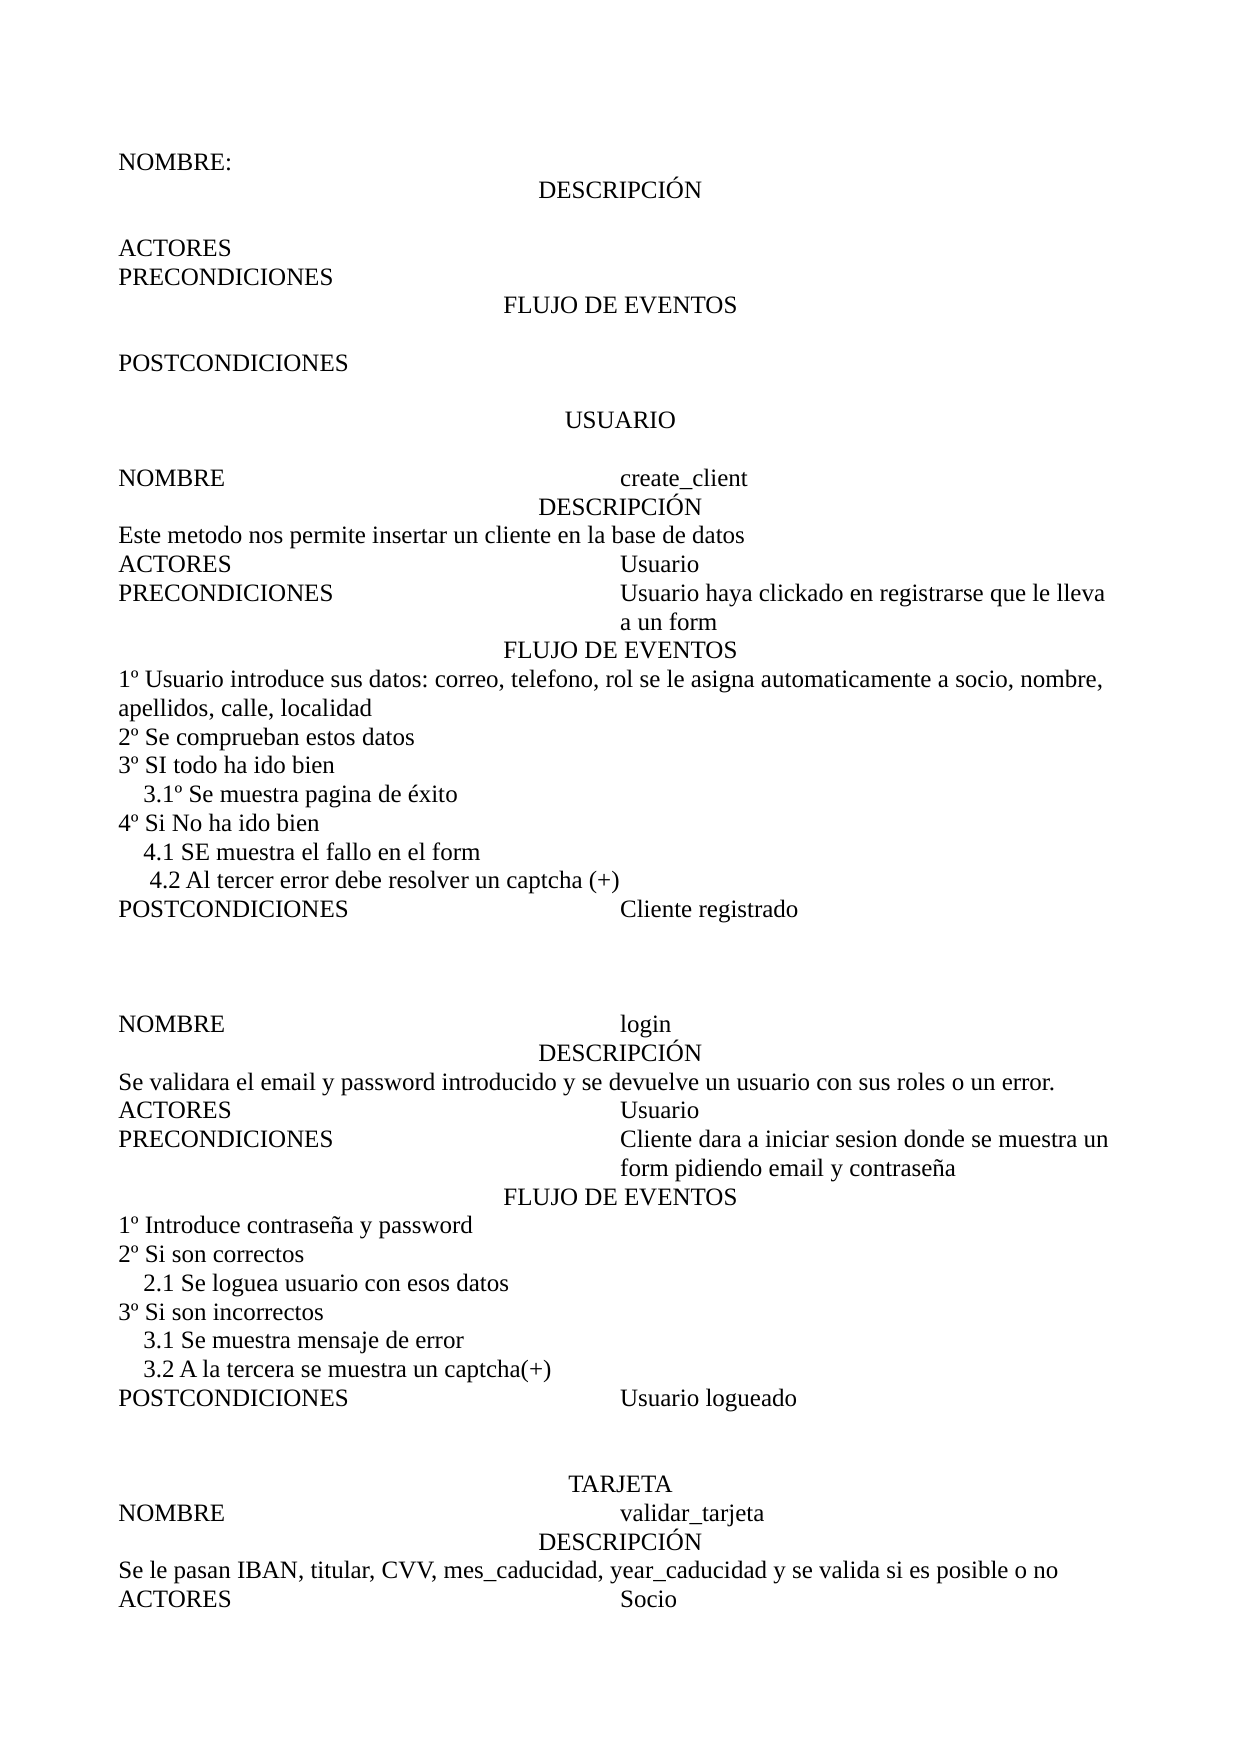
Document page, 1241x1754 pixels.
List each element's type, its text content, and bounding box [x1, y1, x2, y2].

table_header NOMBRE [118, 463, 620, 492]
table_cell FLUJO DE EVENTOS [118, 636, 1122, 664]
table_header NOMBRE: [118, 147, 620, 176]
table_cell POSTCONDICIONES [118, 1383, 620, 1412]
table_header validar_tarjeta [620, 1498, 1122, 1527]
table_cell Usuario [620, 549, 1122, 578]
table_cell [620, 233, 1122, 262]
table_cell Se validara el email y password introducido y se devuelve un usuario con sus roles o un error. [118, 1067, 1122, 1096]
table_cell PRECONDICIONES [118, 1124, 620, 1182]
table_cell [620, 348, 1122, 377]
table_cell [620, 262, 1122, 291]
table_cell DESCRIPCIÓN [118, 176, 1122, 204]
table_cell [118, 319, 1122, 348]
table_cell Este metodo nos permite insertar un cliente en la base de datos [118, 521, 1122, 549]
table_header [620, 147, 1122, 176]
table_cell DESCRIPCIÓN [118, 492, 1122, 521]
table_cell POSTCONDICIONES [118, 348, 620, 377]
table_cell Cliente dara a iniciar sesion donde se muestra un form pidiendo email y contraseña [620, 1124, 1122, 1182]
table_cell POSTCONDICIONES [118, 894, 620, 923]
table_cell [118, 204, 1122, 233]
table_cell ACTORES [118, 233, 620, 262]
table_cell FLUJO DE EVENTOS [118, 1182, 1122, 1211]
table_header NOMBRE [118, 1009, 620, 1038]
table_cell Usuario logueado [620, 1383, 1122, 1412]
table_cell Usuario [620, 1096, 1122, 1124]
table_header NOMBRE [118, 1498, 620, 1527]
table_cell DESCRIPCIÓN [118, 1038, 1122, 1067]
table_cell Usuario haya clickado en registrarse que le lleva a un form [620, 578, 1122, 636]
table_header login [620, 1009, 1122, 1038]
text TARJETA [118, 1469, 1122, 1498]
table_header create_client [620, 463, 1122, 492]
table_cell ACTORES [118, 1584, 620, 1613]
table_cell FLUJO DE EVENTOS [118, 291, 1122, 319]
table_cell Socio [620, 1584, 1122, 1613]
table_cell 1º Usuario introduce sus datos: correo, telefono, rol se le asigna automaticamente a socio, nombre, apellidos, calle, localidad 2º Se comprueban estos datos 3º SI todo ha ido bien 3.1º Se muestra pagina de éxito 4º Si No ha ido bien 4.1 SE muestra el fallo en el form 4.2 Al tercer error debe resolver un captcha (+) [118, 664, 1122, 894]
table_cell ACTORES [118, 1096, 620, 1124]
table_cell ACTORES [118, 549, 620, 578]
table_cell Se le pasan IBAN, titular, CVV, mes_caducidad, year_caducidad y se valida si es posible o no [118, 1556, 1122, 1584]
table_cell 1º Introduce contraseña y password 2º Si son correctos 2.1 Se loguea usuario con esos datos 3º Si son incorrectos 3.1 Se muestra mensaje de error 3.2 A la tercera se muestra un captcha(+) [118, 1211, 1122, 1383]
table_cell Cliente registrado [620, 894, 1122, 923]
text USUARIO [118, 406, 1122, 434]
table_cell PRECONDICIONES [118, 578, 620, 636]
table_cell DESCRIPCIÓN [118, 1527, 1122, 1556]
table_cell PRECONDICIONES [118, 262, 620, 291]
